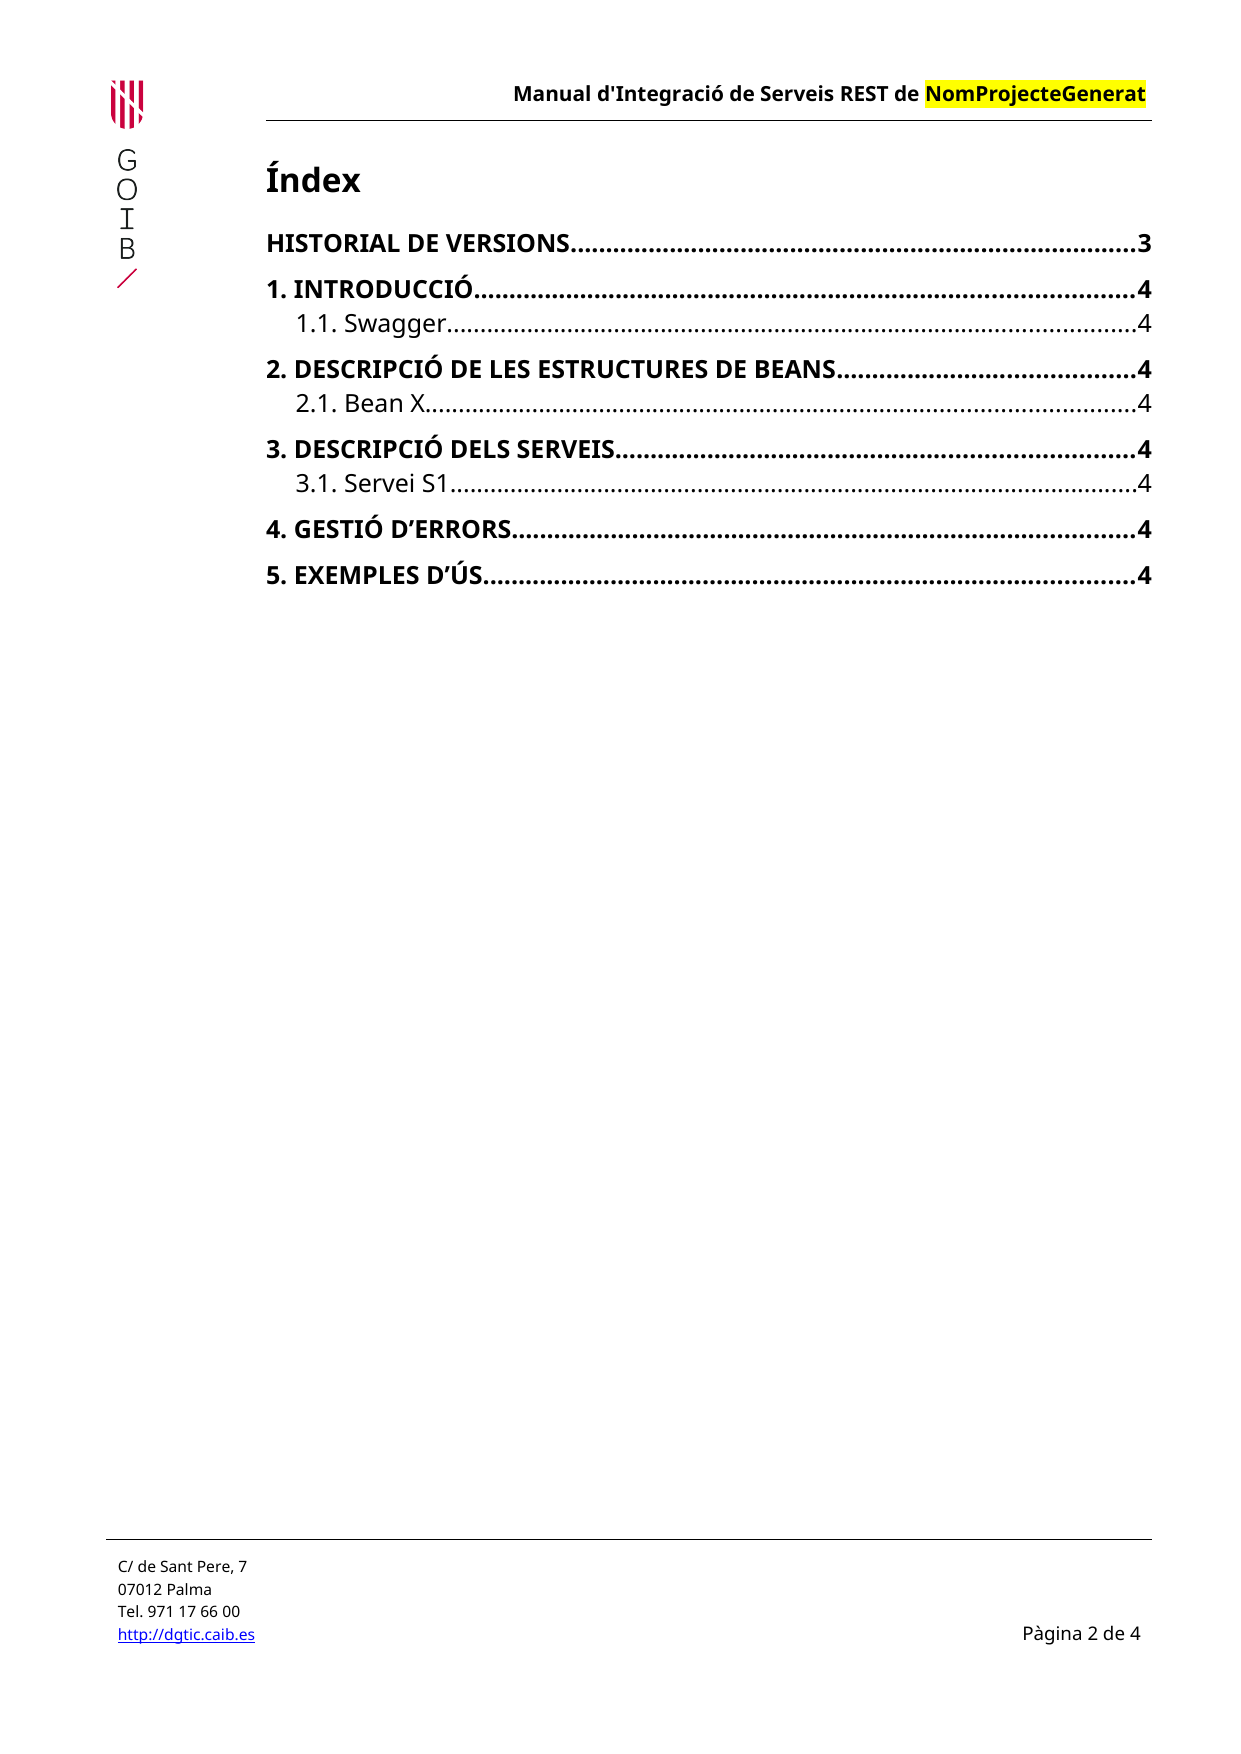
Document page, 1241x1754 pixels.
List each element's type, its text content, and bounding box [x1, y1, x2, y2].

text 4. Gestió d’errors 4 [266, 512, 1152, 546]
text 3. Descripció dels Serveis 4 [266, 432, 1152, 466]
text 5. Exemples d’ús 4 [266, 557, 1152, 591]
text Historial de versions 3 [266, 226, 1152, 260]
text 2.1. Bean X 4 [295, 386, 1152, 420]
text 1. Introducció 4 [266, 272, 1152, 306]
subtitle Índex [266, 156, 1152, 202]
text 3.1. Servei S1 4 [295, 466, 1152, 500]
picture [82, 57, 172, 319]
text 1.1. Swagger 4 [295, 306, 1152, 340]
text 2. Descripció de les estructures de Beans 4 [266, 352, 1152, 386]
